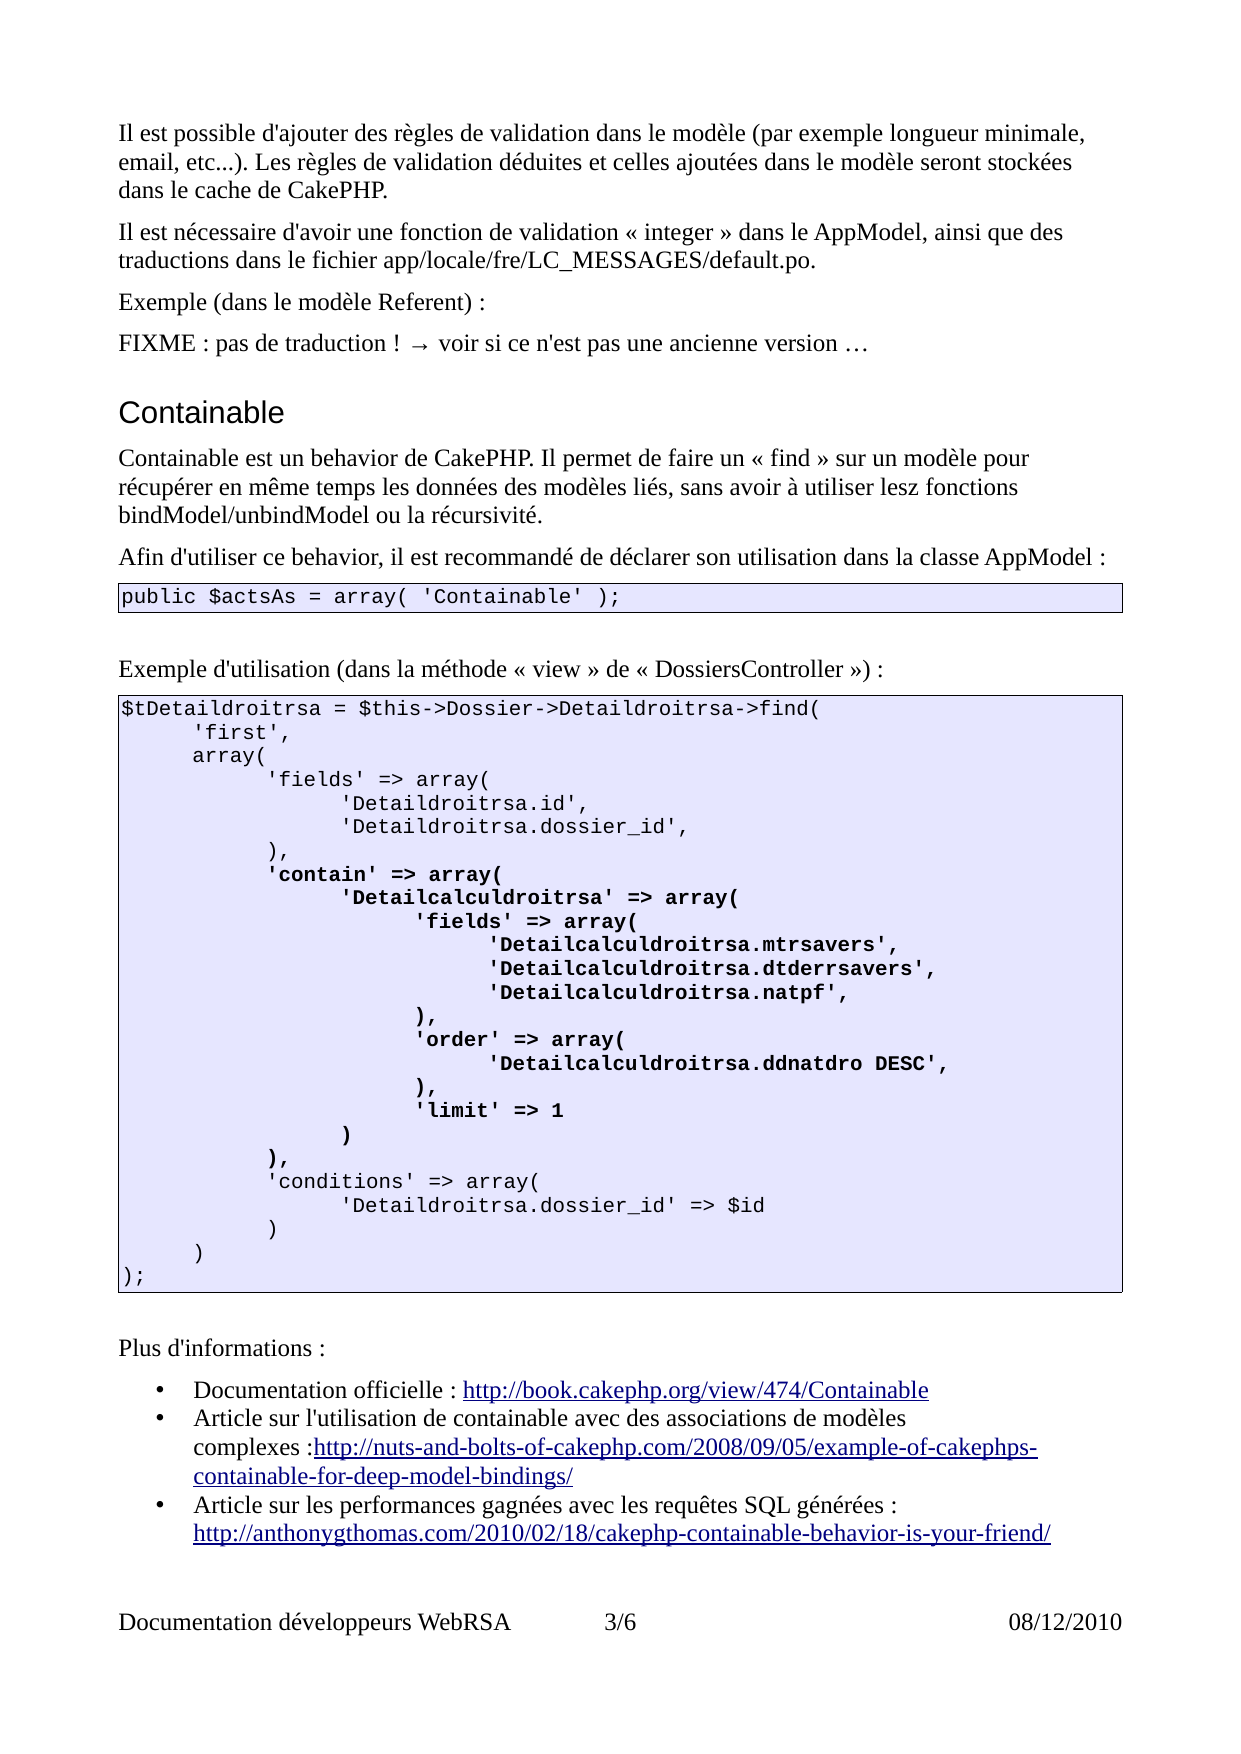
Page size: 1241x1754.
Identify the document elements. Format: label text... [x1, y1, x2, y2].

text ), [119, 1002, 1122, 1026]
text ), [119, 1144, 1122, 1168]
text 'order' => array( [119, 1026, 1122, 1050]
text Il est nécessaire d'avoir une fonction de validation « integer » dans le AppModel, ainsi que des traductions dans le fichier app/locale/fre/LC_MESSAGES/default.po. [118, 217, 1122, 274]
text 'Detailcalculdroitrsa.dtderrsavers', [119, 955, 1122, 979]
text Plus d'informations : [118, 1333, 1122, 1362]
text 'Detaildroitrsa.dossier_id' => $id [119, 1192, 1122, 1215]
text 'Detaildroitrsa.dossier_id', [119, 813, 1122, 837]
text 'Detailcalculdroitrsa.mtrsavers', [119, 931, 1122, 955]
text 'conditions' => array( [119, 1168, 1122, 1192]
text ), [119, 837, 1122, 861]
subtitle Containable [118, 394, 1122, 430]
text 'Detailcalculdroitrsa' => array( [119, 884, 1122, 908]
text ) [119, 1121, 1122, 1144]
text Afin d'utiliser ce behavior, il est recommandé de déclarer son utilisation dans la classe AppModel : [118, 542, 1122, 570]
text ); [119, 1262, 1122, 1292]
text Containable est un behavior de CakePHP. Il permet de faire un « find » sur un modèle pour récupérer en même temps les données des modèles liés, sans avoir à utiliser lesz fonctions bindModel/unbindModel ou la récursivité. [118, 443, 1122, 529]
text 'Detailcalculdroitrsa.natpf', [119, 979, 1122, 1002]
text public $actsAs = array( 'Containable' ); [119, 584, 1122, 612]
text $tDetaildroitrsa = $this->Dossier->Detaildroitrsa->find( [119, 696, 1122, 719]
text array( [119, 742, 1122, 766]
text 'limit' => 1 [119, 1097, 1122, 1121]
list Article sur l'utilisation de containable avec des associations de modèles complexes :http://nuts-and-bolts-of-cakephp.com/2008/09/05/example-of-cakephps-containable-for-deep-model-bindings/ [156, 1403, 1122, 1490]
text 'fields' => array( [119, 766, 1122, 789]
text 'first', [119, 719, 1122, 742]
text 'Detaildroitrsa.id', [119, 789, 1122, 813]
text 'fields' => array( [119, 908, 1122, 931]
text Exemple d'utilisation (dans la méthode « view » de « DossiersController ») : [118, 654, 1122, 682]
text 'contain' => array( [119, 861, 1122, 884]
text ), [119, 1073, 1122, 1097]
text 'Detailcalculdroitrsa.ddnatdro DESC', [119, 1050, 1122, 1073]
text FIXME : pas de traduction ! → voir si ce n'est pas une ancienne version … [118, 328, 1122, 357]
text ) [119, 1239, 1122, 1262]
text Il est possible d'ajouter des règles de validation dans le modèle (par exemple longueur minimale, email, etc...). Les règles de validation déduites et celles ajoutées dans le modèle seront stockées dans le cache de CakePHP. [118, 118, 1122, 204]
text Exemple (dans le modèle Referent) : [118, 287, 1122, 316]
text ) [119, 1215, 1122, 1239]
list Article sur les performances gagnées avec les requêtes SQL générées : http://anthonygthomas.com/2010/02/18/cakephp-containable-behavior-is-your-friend/ [156, 1490, 1122, 1547]
list Documentation officielle : http://book.cakephp.org/view/474/Containable [156, 1375, 1122, 1403]
